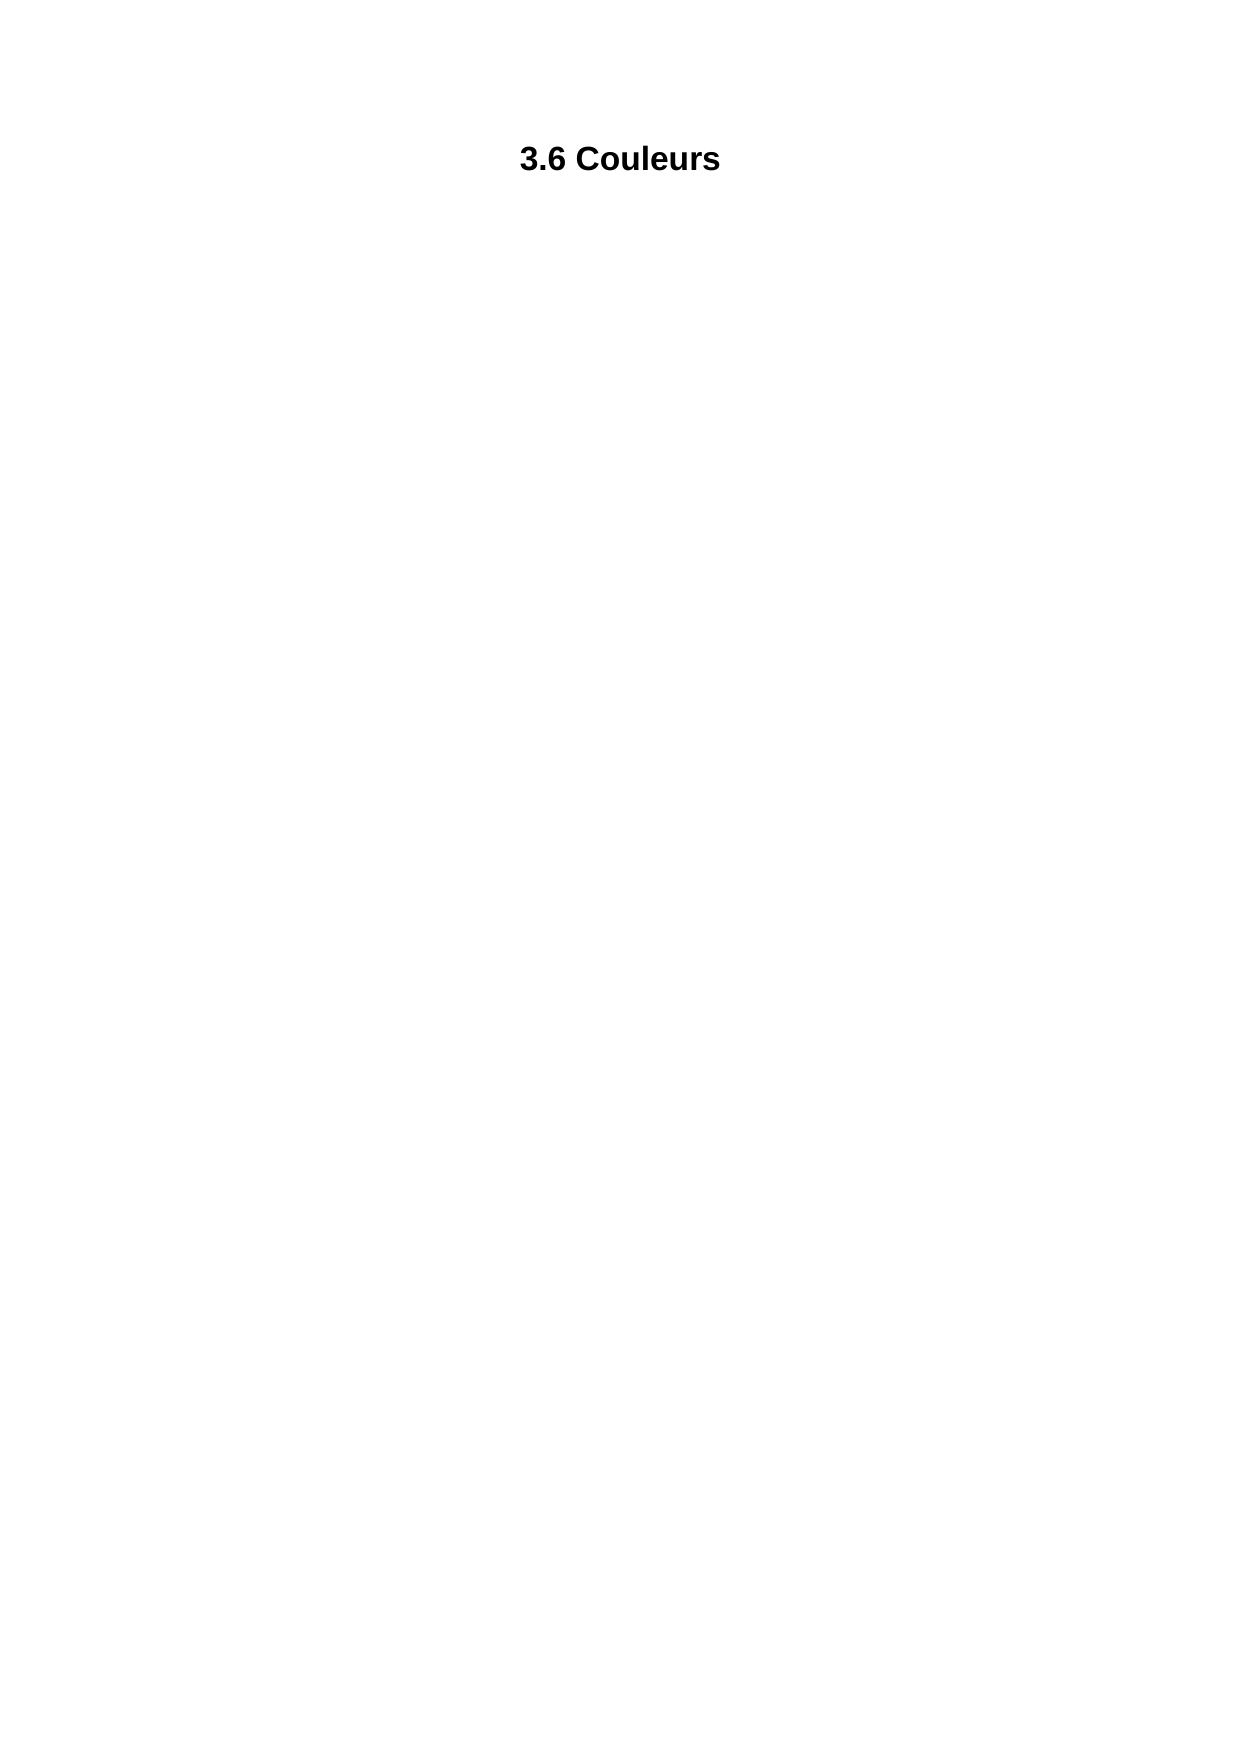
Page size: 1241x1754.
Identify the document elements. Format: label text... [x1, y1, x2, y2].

subtitle 3.6 Couleurs [118, 139, 1122, 178]
